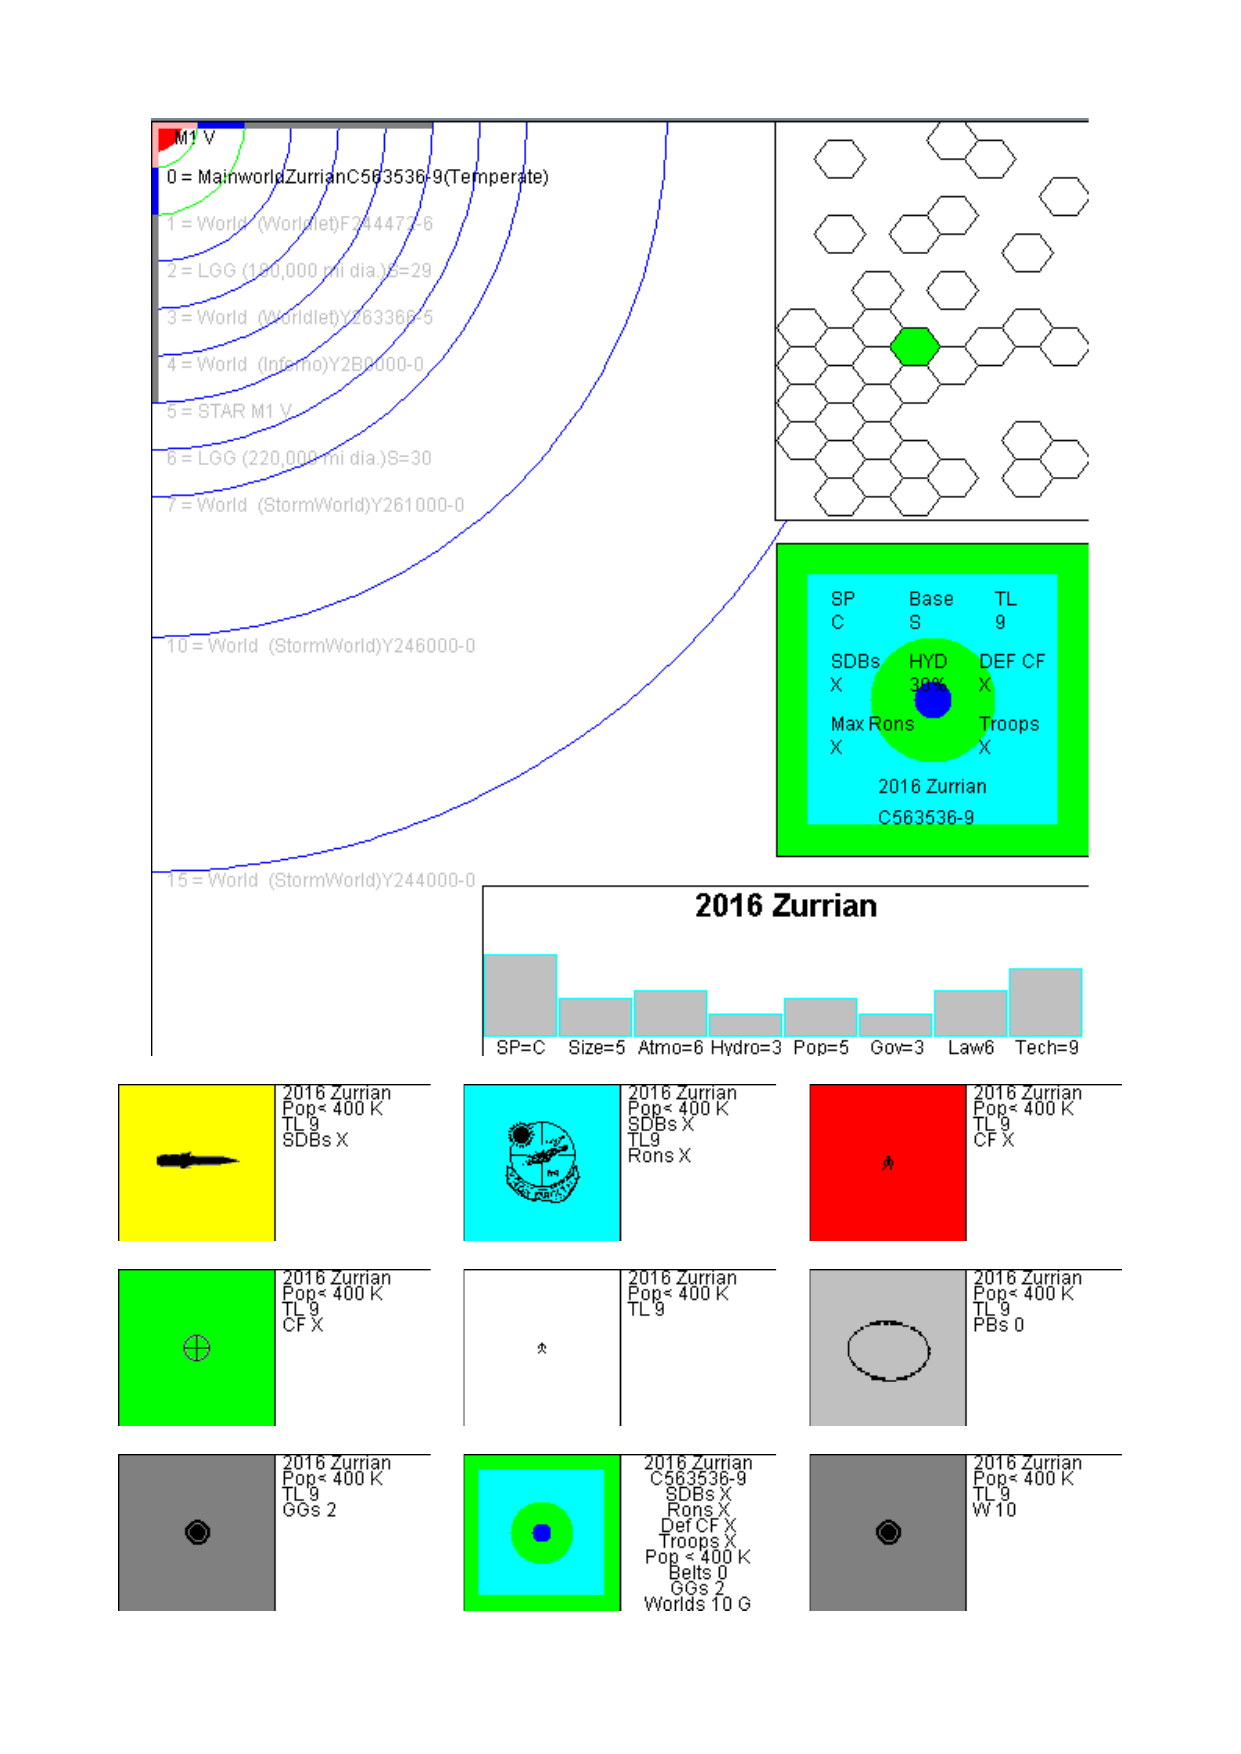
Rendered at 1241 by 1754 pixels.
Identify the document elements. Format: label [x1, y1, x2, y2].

picture [809, 1454, 1122, 1611]
picture [463, 1269, 777, 1426]
picture [463, 1084, 777, 1241]
picture [463, 1454, 777, 1611]
picture [151, 118, 1089, 1056]
picture [118, 1084, 431, 1241]
picture [118, 1454, 431, 1611]
picture [809, 1269, 1122, 1426]
picture [809, 1084, 1122, 1241]
picture [118, 1269, 431, 1426]
